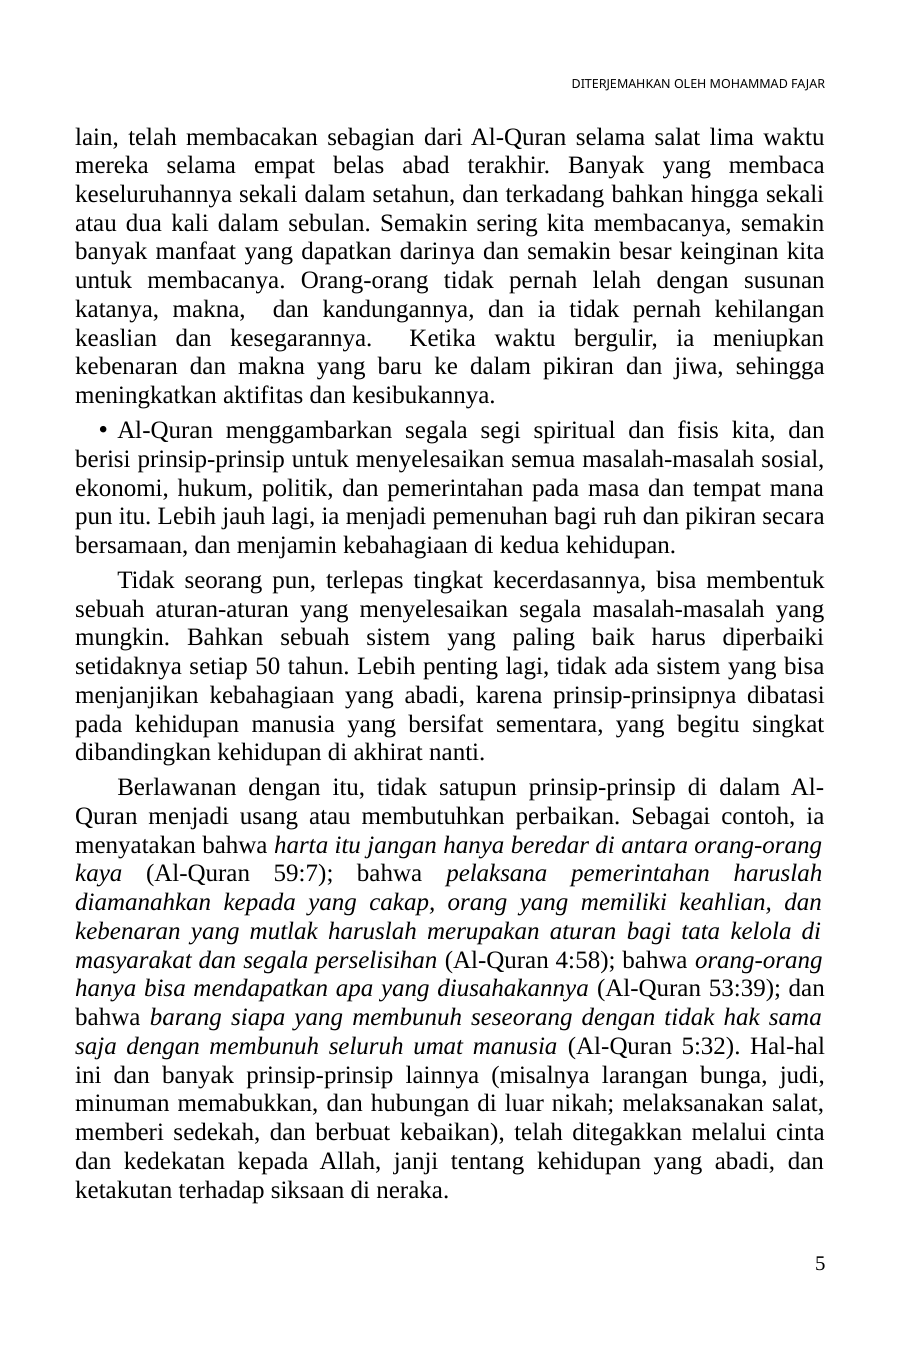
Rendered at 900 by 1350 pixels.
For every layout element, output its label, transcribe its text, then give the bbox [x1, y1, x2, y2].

list lain, telah membacakan sebagian dari Al-Quran selama salat lima waktu mereka selama empat belas abad terakhir. Banyak yang membaca keseluruhannya sekali dalam setahun, dan terkadang bahkan hingga sekali atau dua kali dalam sebulan. Semakin sering kita membacanya, semakin banyak manfaat yang dapatkan darinya dan semakin besar keinginan kita untuk membacanya. Orang-orang tidak pernah lelah dengan susunan katanya, makna, dan kandungannya, dan ia tidak pernah kehilangan keaslian dan kesegarannya. Ketika waktu bergulir, ia meniupkan kebenaran dan makna yang baru ke dalam pikiran dan jiwa, sehingga meningkatkan aktifitas dan kesibukannya. [75, 122, 825, 409]
list Al-Quran menggambarkan segala segi spiritual dan fisis kita, dan berisi prinsip-prinsip untuk menyelesaikan semua masalah-masalah sosial, ekonomi, hukum, politik, dan pemerintahan pada masa dan tempat mana pun itu. Lebih jauh lagi, ia menjadi pemenuhan bagi ruh dan pikiran secara bersamaan, dan menjamin kebahagiaan di kedua kehidupan. [75, 415, 825, 559]
text Tidak seorang pun, terlepas tingkat kecerdasannya, bisa membentuk sebuah aturan-aturan yang menyelesaikan segala masalah-masalah yang mungkin. Bahkan sebuah sistem yang paling baik harus diperbaiki setidaknya setiap 50 tahun. Lebih penting lagi, tidak ada sistem yang bisa menjanjikan kebahagiaan yang abadi, karena prinsip-prinsipnya dibatasi pada kehidupan manusia yang bersifat sementara, yang begitu singkat dibandingkan kehidupan di akhirat nanti. [75, 565, 825, 766]
text Berlawanan dengan itu, tidak satupun prinsip-prinsip di dalam Al-Quran menjadi usang atau membutuhkan perbaikan. Sebagai contoh, ia menyatakan bahwa harta itu jangan hanya beredar di antara orang-orang kaya (Al-Quran 59:7); bahwa pelaksana pemerintahan haruslah diamanahkan kepada yang cakap, orang yang memiliki keahlian, dan kebenaran yang mutlak haruslah merupakan aturan bagi tata kelola di masyarakat dan segala perselisihan (Al-Quran 4:58); bahwa orang-orang hanya bisa mendapatkan apa yang diusahakannya (Al-Quran 53:39); dan bahwa barang siapa yang membunuh seseorang dengan tidak hak sama saja dengan membunuh seluruh umat manusia (Al-Quran 5:32). Hal-hal ini dan banyak prinsip-prinsip lainnya (misalnya larangan bunga, judi, minuman memabukkan, dan hubungan di luar nikah; melaksanakan salat, memberi sedekah, dan berbuat kebaikan), telah ditegakkan melalui cinta dan kedekatan kepada Allah, janji tentang kehidupan yang abadi, dan ketakutan terhadap siksaan di neraka. [75, 772, 825, 1203]
